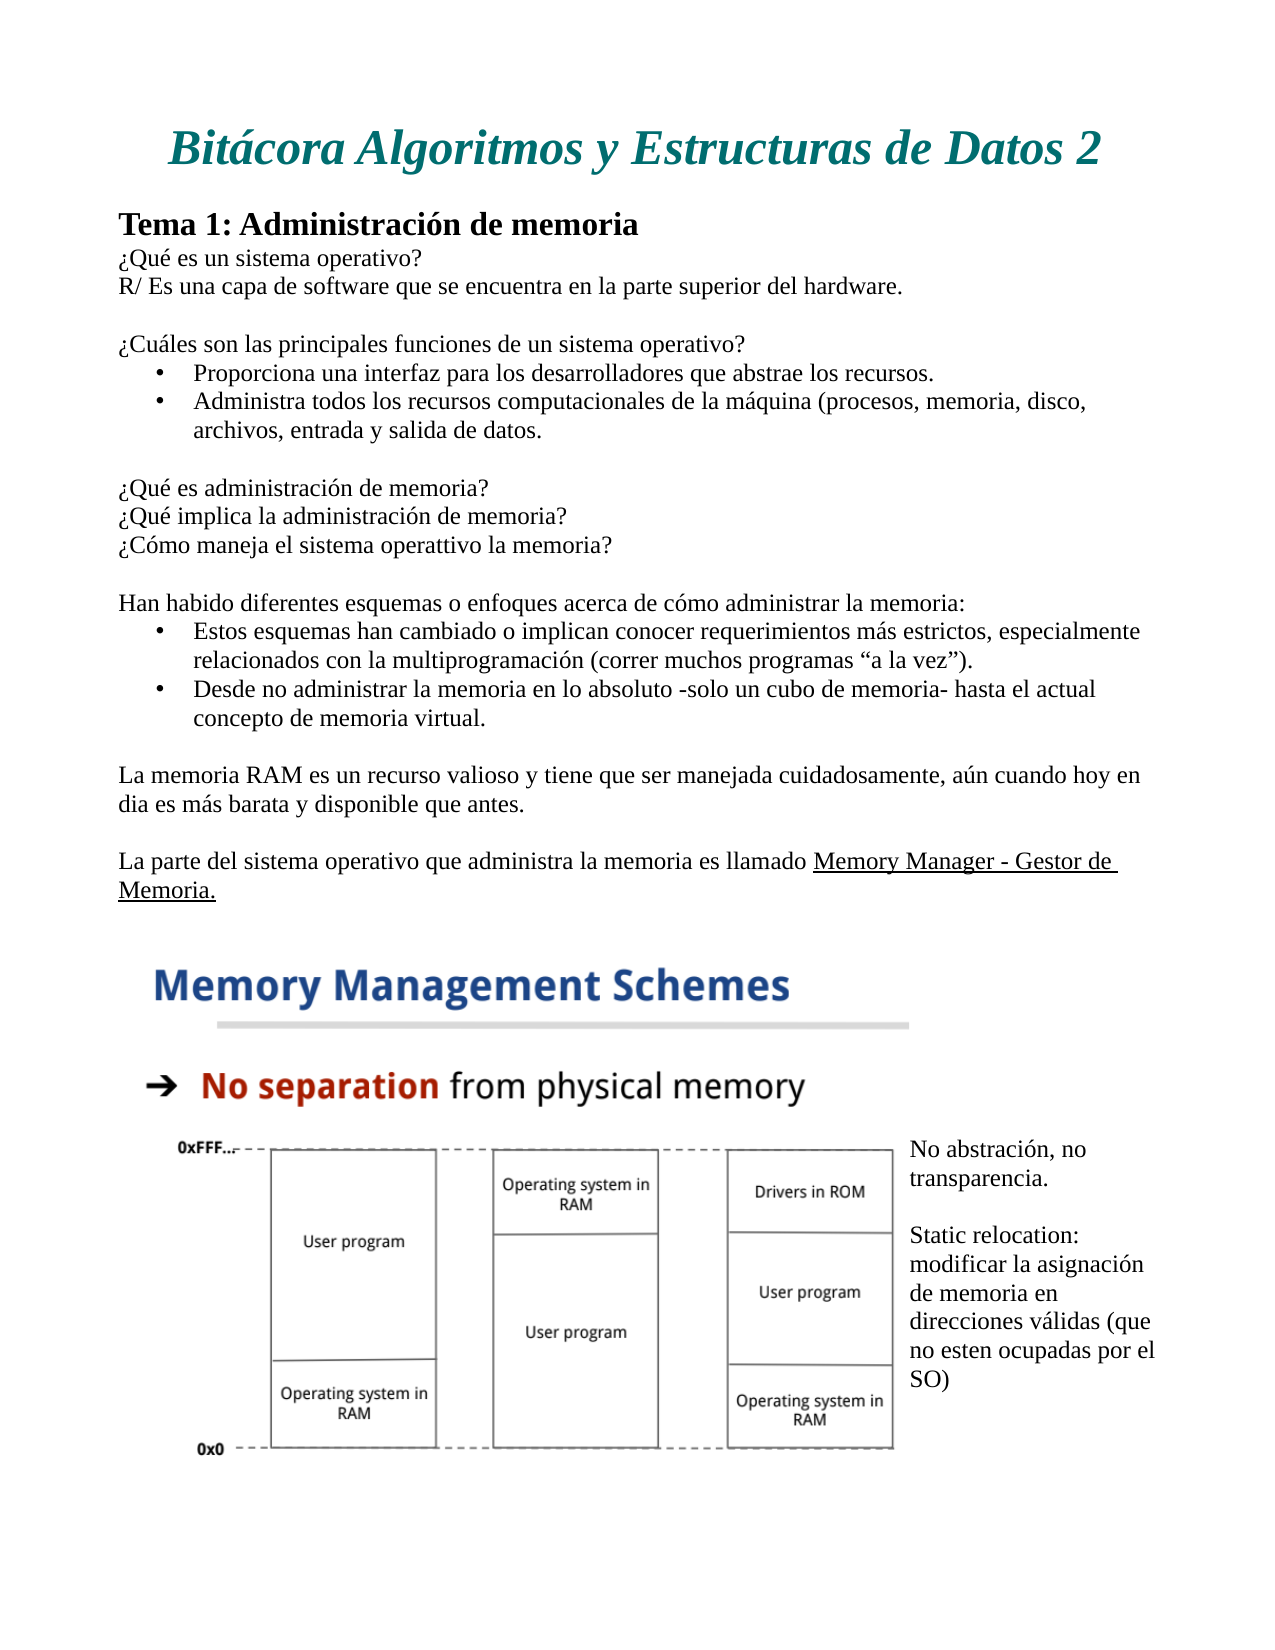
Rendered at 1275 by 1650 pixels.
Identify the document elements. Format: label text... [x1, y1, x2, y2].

text No abstración, no transparencia. [910, 1134, 1157, 1191]
text La parte del sistema operativo que administra la memoria es llamado Memory Manager - Gestor de Memoria. [118, 846, 1157, 904]
text Bitácora Algoritmos y Estructuras de Datos 2 [118, 118, 1157, 176]
text ¿Cómo maneja el sistema operattivo la memoria? [118, 530, 1157, 559]
list Administra todos los recursos computacionales de la máquina (procesos, memoria, disco, archivos, entrada y salida de datos. [156, 386, 1157, 444]
text Han habido diferentes esquemas o enfoques acerca de cómo administrar la memoria: [118, 588, 1157, 616]
text Static relocation: modificar la asignación de memoria en direcciones válidas (que no esten ocupadas por el SO) [910, 1220, 1157, 1393]
text La memoria RAM es un recurso valioso y tiene que ser manejada cuidadosamente, aún cuando hoy en dia es más barata y disponible que antes. [118, 760, 1157, 818]
text ¿Qué es administración de memoria? [118, 473, 1157, 501]
text Tema 1: Administración de memoria [118, 204, 1157, 243]
text [118, 1134, 136, 1191]
list Proporciona una interfaz para los desarrolladores que abstrae los recursos. [156, 358, 1157, 386]
text R/ Es una capa de software que se encuentra en la parte superior del hardware. [118, 271, 1157, 300]
text [118, 1220, 136, 1393]
text ¿Cuáles son las principales funciones de un sistema operativo? [118, 329, 1157, 358]
picture [136, 957, 910, 1474]
list Desde no administrar la memoria en lo absoluto -solo un cubo de memoria- hasta el actual concepto de memoria virtual. [156, 674, 1157, 731]
list Estos esquemas han cambiado o implican conocer requerimientos más estrictos, especialmente relacionados con la multiprogramación (correr muchos programas “a la vez”). [156, 616, 1157, 674]
text ¿Qué es un sistema operativo? [118, 243, 1157, 271]
text ¿Qué implica la administración de memoria? [118, 501, 1157, 530]
